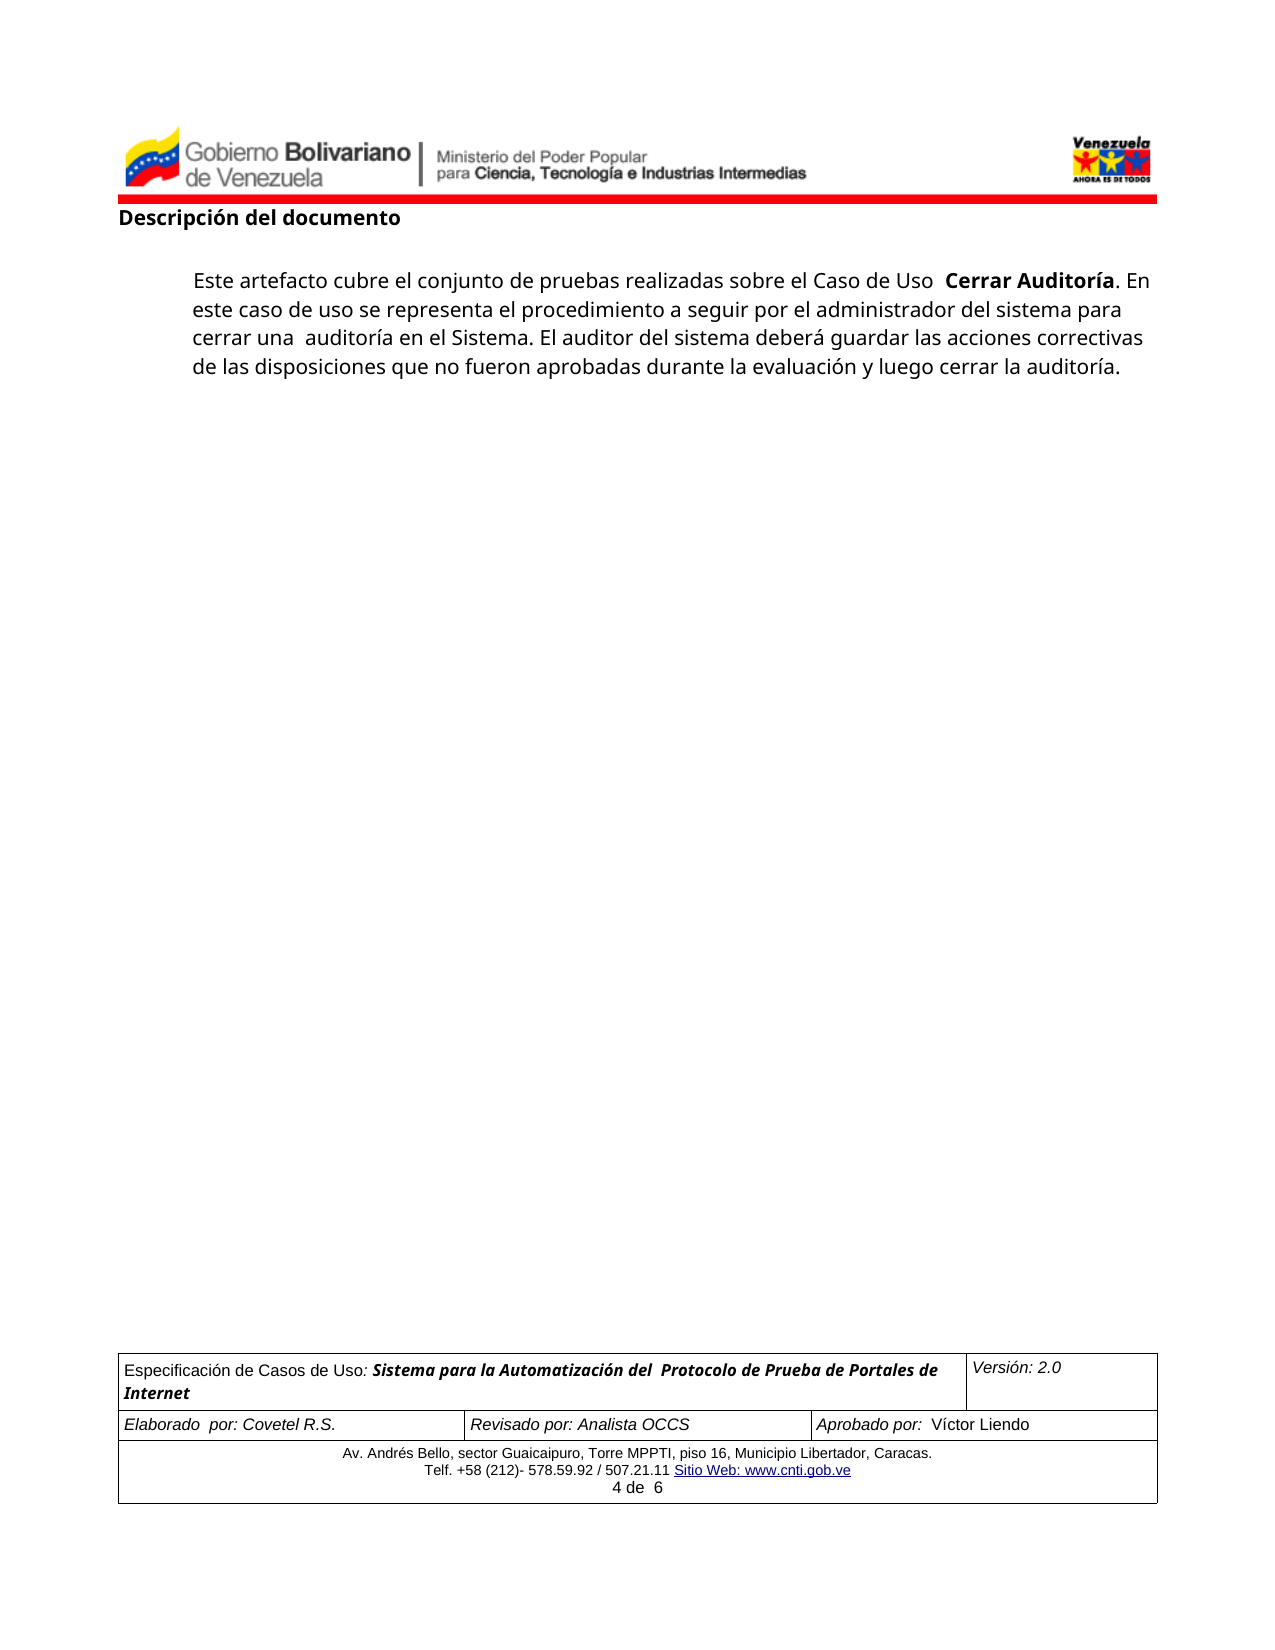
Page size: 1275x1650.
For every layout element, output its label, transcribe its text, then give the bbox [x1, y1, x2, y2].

text Este artefacto cubre el conjunto de pruebas realizadas sobre el Caso de Uso Cerrar Auditoría. En este caso de uso se representa el procedimiento a seguir por el administrador del sistema para cerrar una auditoría en el Sistema. El auditor del sistema deberá guardar las acciones correctivas de las disposiciones que no fueron aprobadas durante la evaluación y luego cerrar la auditoría. [192, 266, 1157, 380]
subtitle Descripción del documento [118, 204, 1157, 232]
picture [118, 118, 1157, 204]
